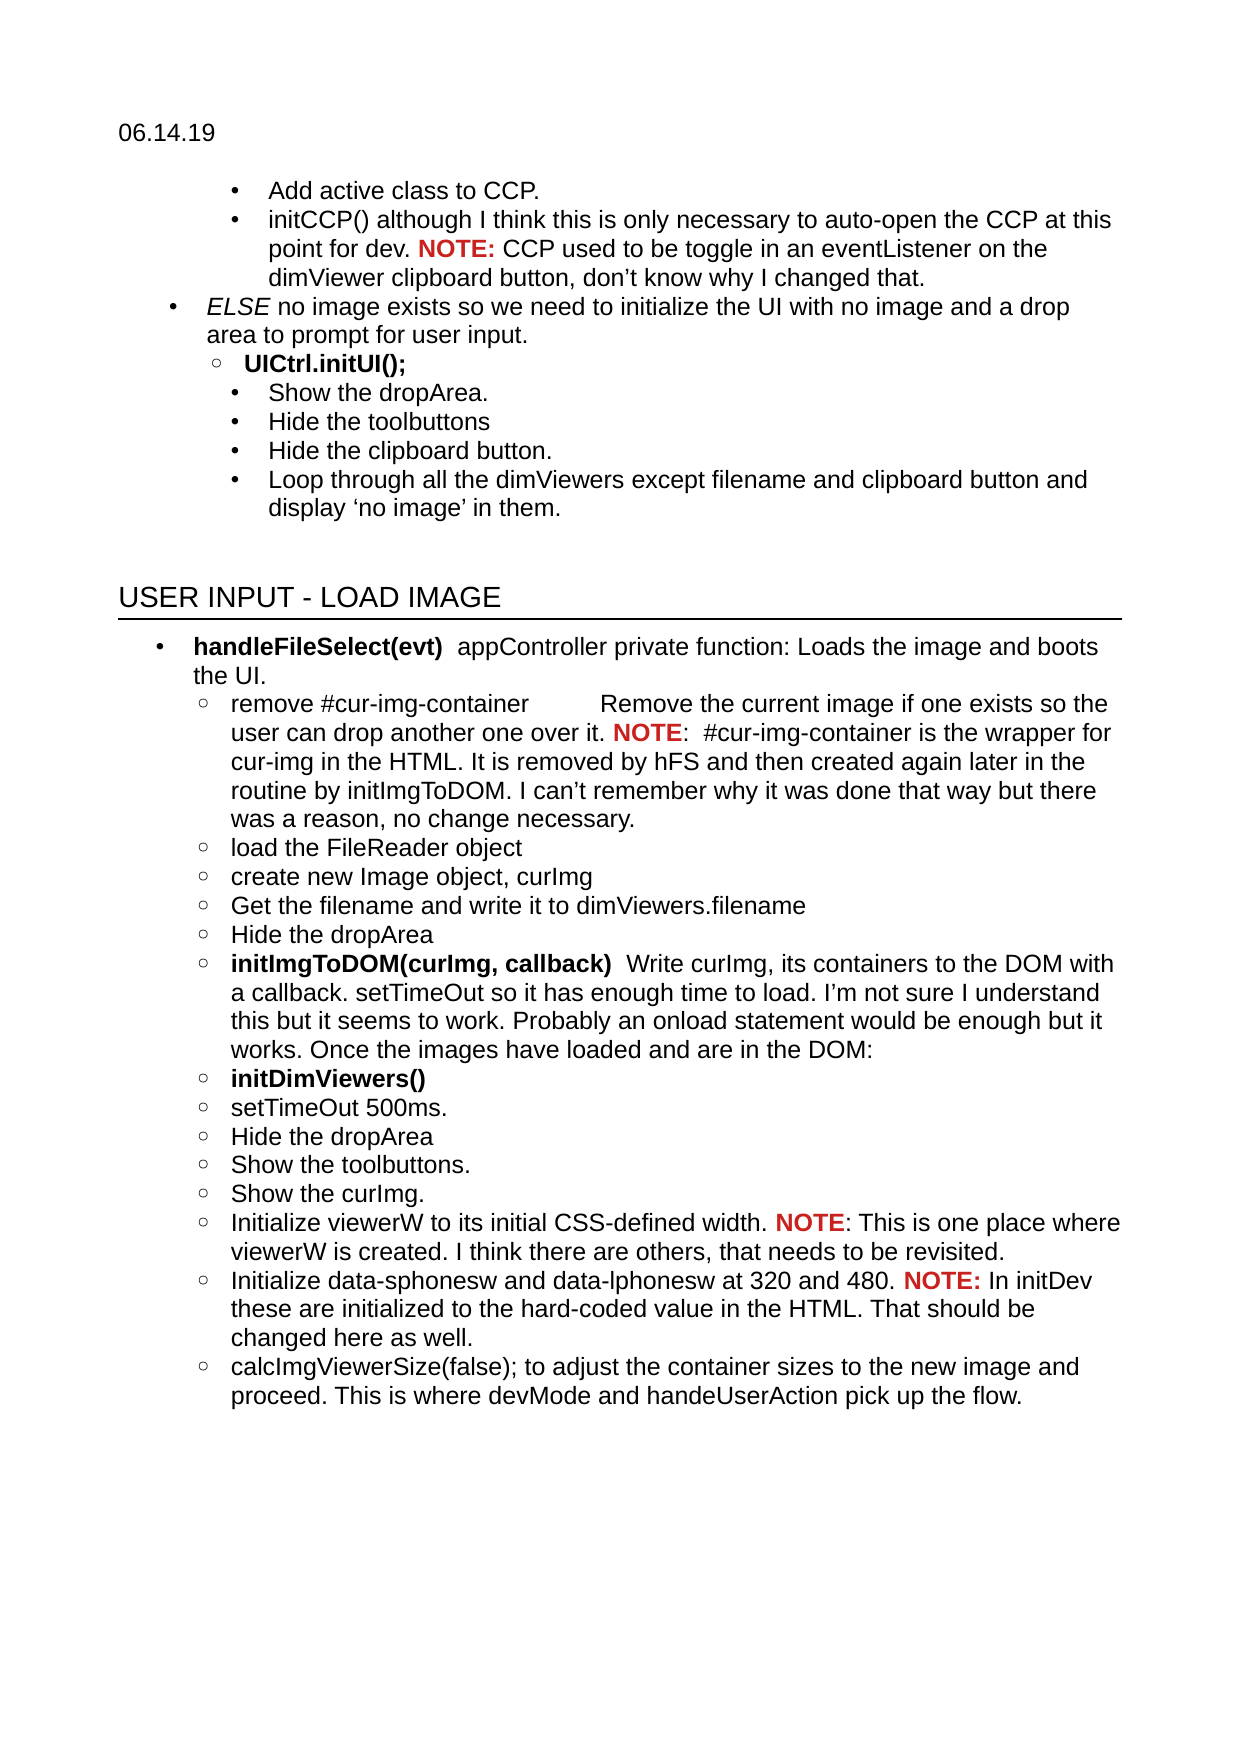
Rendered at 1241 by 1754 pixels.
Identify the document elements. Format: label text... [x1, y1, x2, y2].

list load the FileReader object [193, 833, 1122, 862]
list Hide the toolbuttons [231, 407, 1122, 436]
list Hide the dropArea [193, 920, 1122, 949]
list handleFileSelect(evt) appController private function: Loads the image and boots the UI. [156, 632, 1122, 689]
list setTimeOut 500ms. [193, 1093, 1122, 1121]
list Hide the clipboard button. [231, 436, 1122, 464]
list UICtrl.initUI(); [206, 349, 1122, 378]
list Initialize viewerW to its initial CSS-defined width. NOTE: This is one place where viewerW is created. I think there are others, that needs to be revisited. [193, 1208, 1122, 1266]
subtitle USER INPUT - LOAD IMAGE [118, 580, 1122, 618]
list Initialize data-sphonesw and data-lphonesw at 320 and 480. NOTE: In initDev these are initialized to the hard-coded value in the HTML. That should be changed here as well. [193, 1266, 1122, 1352]
list Show the toolbuttons. [193, 1150, 1122, 1179]
list Loop through all the dimViewers except filename and clipboard button and display ‘no image’ in them. [231, 464, 1122, 522]
list Hide the dropArea [193, 1121, 1122, 1150]
list initCCP() although I think this is only necessary to auto-open the CCP at this point for dev. NOTE: CCP used to be toggle in an eventListener on the dimViewer clipboard button, don’t know why I changed that. [231, 205, 1122, 292]
list create new Image object, curImg [193, 862, 1122, 891]
list ELSE no image exists so we need to initialize the UI with no image and a drop area to prompt for user input. [169, 292, 1122, 349]
list Show the dropArea. [231, 378, 1122, 407]
list initImgToDOM(curImg, callback) Write curImg, its containers to the DOM with a callback. setTimeOut so it has enough time to load. I’m not sure I understand this but it seems to work. Probably an onload statement would be enough but it works. Once the images have loaded and are in the DOM: [193, 949, 1122, 1064]
list initDimViewers() [193, 1064, 1122, 1093]
list Show the curImg. [193, 1179, 1122, 1208]
list Get the filename and write it to dimViewers.filename [193, 891, 1122, 920]
list remove #cur-img-container Remove the current image if one exists so the user can drop another one over it. NOTE: #cur-img-container is the wrapper for cur-img in the HTML. It is removed by hFS and then created again later in the routine by initImgToDOM. I can’t remember why it was done that way but there was a reason, no change necessary. [193, 689, 1122, 833]
list calcImgViewerSize(false); to adjust the container sizes to the new image and proceed. This is where devMode and handeUserAction pick up the flow. [193, 1352, 1122, 1409]
list Add active class to CCP. [231, 176, 1122, 205]
